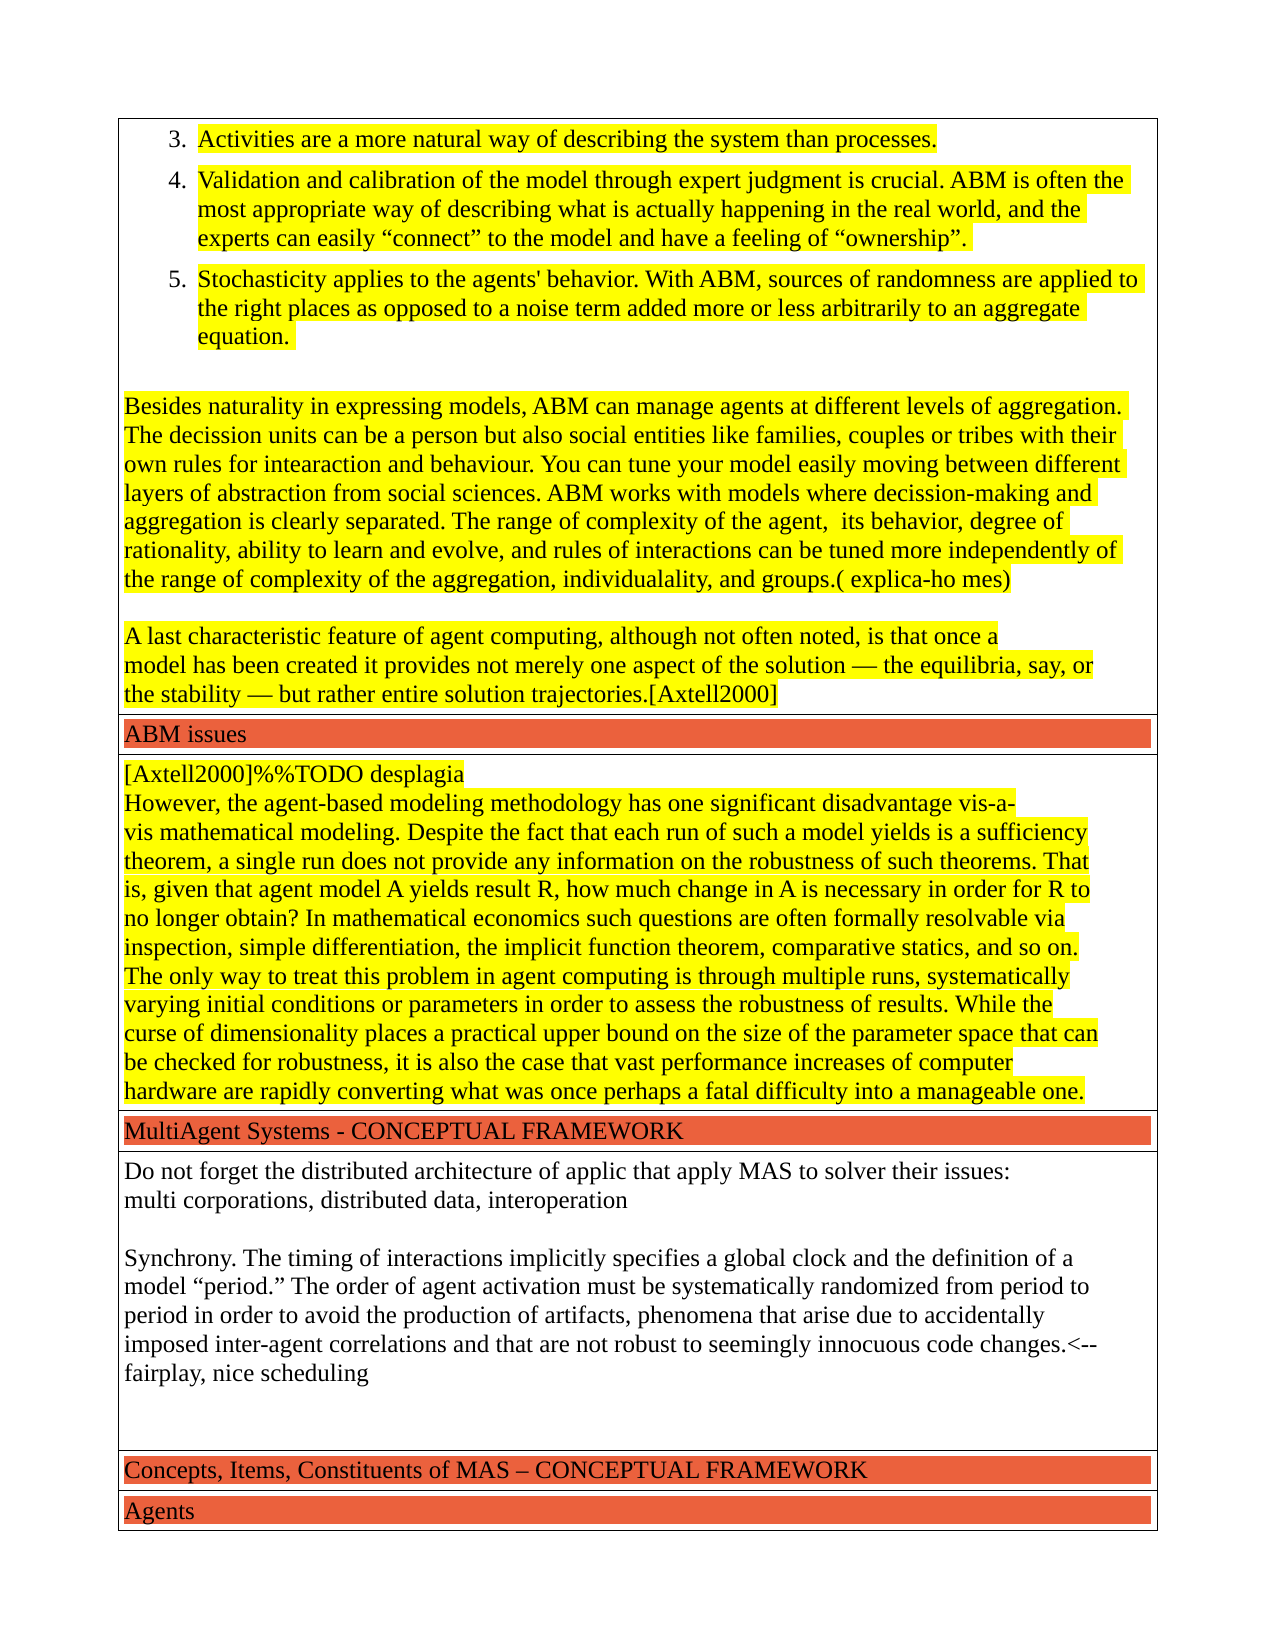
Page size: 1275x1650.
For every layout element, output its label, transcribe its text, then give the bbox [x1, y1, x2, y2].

table_cell MultiAgent Systems - CONCEPTUAL FRAMEWORK [119, 1111, 1157, 1151]
table_cell [Axtell2000]%%TODO desplagia However, the agent-based modeling methodology has one significant disadvantage vis-a- vis mathematical modeling. Despite the fact that each run of such a model yields is a sufficiency theorem, a single run does not provide any information on the robustness of such theorems. That is, given that agent model A yields result R, how much change in A is necessary in order for R to no longer obtain? In mathematical economics such questions are often formally resolvable via inspection, simple differentiation, the implicit function theorem, comparative statics, and so on. The only way to treat this problem in agent computing is through multiple runs, systematically varying initial conditions or parameters in order to assess the robustness of results. While the curse of dimensionality places a practical upper bound on the size of the parameter space that can be checked for robustness, it is also the case that vast performance increases of computer hardware are rapidly converting what was once perhaps a fatal difficulty into a manageable one. [119, 755, 1157, 1110]
table_cell Concepts, Items, Constituents of MAS – CONCEPTUAL FRAMEWORK [119, 1451, 1157, 1490]
table_cell (ref. PNAS.org) There are some striking features that make ABM stand out from other paradigms or approaches. ABM copes with the simple and bottom constituents of social science implicated in the modelization of a system, hence it can sometimes allow to describe a system naturally. It is not easy to develop an agent, but you are working with a metaphor with a structure and concepts that we have at hand everyday. So it is more manageable, natural to express things with that “language”. Also, it is more flexible in the modelization. And to finish enumeration, ABM captures emergent phenomena. ABM follows the arise of emergence from its definition, following the bottom-up generation of phenomena from the atomic constituents when the system is run. ABM is most indicated for describing and simulating a system composed of “behavioral” entities. Whether one is attempting to describe a traffic jam, the stock market, voters, or how an organization works, ABM makes the model seem closer to reality. For example, it is more natural to describe how a party of hunters move in a terrain and circle their preys than to come up with the equations that govern the dynamics of the density of hunters. Because the density equations result from the behavior of hunters, the ABM approach will also enable the user to study aggregate properties. Pregunta al Xavi sobre això: classical : social system → conceptualizations → person, people → abstractions (groups, social dynamics,...) → model the abstractions. ABM : social system → conceptualizations → person, people → model the people. Classical : you need an extra step of inferited knowledge a priori It is advisable, because it can be more natural, to use ABM through the constituent units' activities under the next conditions. The behavior of individuals cannot be clearly defined through aggregate transition rates. Individual behavior is complex. Everything can be done with equations, in principle, but the complexity of differential equations increases exponentially as the complexity of behavior increases. Describing complex individual behavior with equations becomes intractable. Activities are a more natural way of describing the system than processes. Validation and calibration of the model through expert judgment is crucial. ABM is often the most appropriate way of describing what is actually happening in the real world, and the experts can easily “connect” to the model and have a feeling of “ownership”. Stochasticity applies to the agents' behavior. With ABM, sources of randomness are applied to the right places as opposed to a noise term added more or less arbitrarily to an aggregate equation. Besides naturality in expressing models, ABM can manage agents at different levels of aggregation. The decission units can be a person but also social entities like families, couples or tribes with their own rules for intearaction and behaviour. You can tune your model easily moving between different layers of abstraction from social sciences. ABM works with models where decission-making and aggregation is clearly separated. The range of complexity of the agent, its behavior, degree of rationality, ability to learn and evolve, and rules of interactions can be tuned more independently of the range of complexity of the aggregation, individualality, and groups.( explica-ho mes) A last characteristic feature of agent computing, although not often noted, is that once a model has been created it provides not merely one aspect of the solution — the equilibria, say, or the stability — but rather entire solution trajectories.[Axtell2000] [119, 119, 1157, 713]
table_cell Do not forget the distributed architecture of applic that apply MAS to solver their issues: multi corporations, distributed data, interoperation Synchrony. The timing of interactions implicitly specifies a global clock and the definition of a model “period.” The order of agent activation must be systematically randomized from period to period in order to avoid the production of artifacts, phenomena that arise due to accidentally imposed inter-agent correlations and that are not robust to seemingly innocuous code changes.<-- fairplay, nice scheduling [119, 1152, 1157, 1450]
table_cell Agents [119, 1491, 1157, 1530]
table_cell ABM issues [119, 715, 1157, 754]
